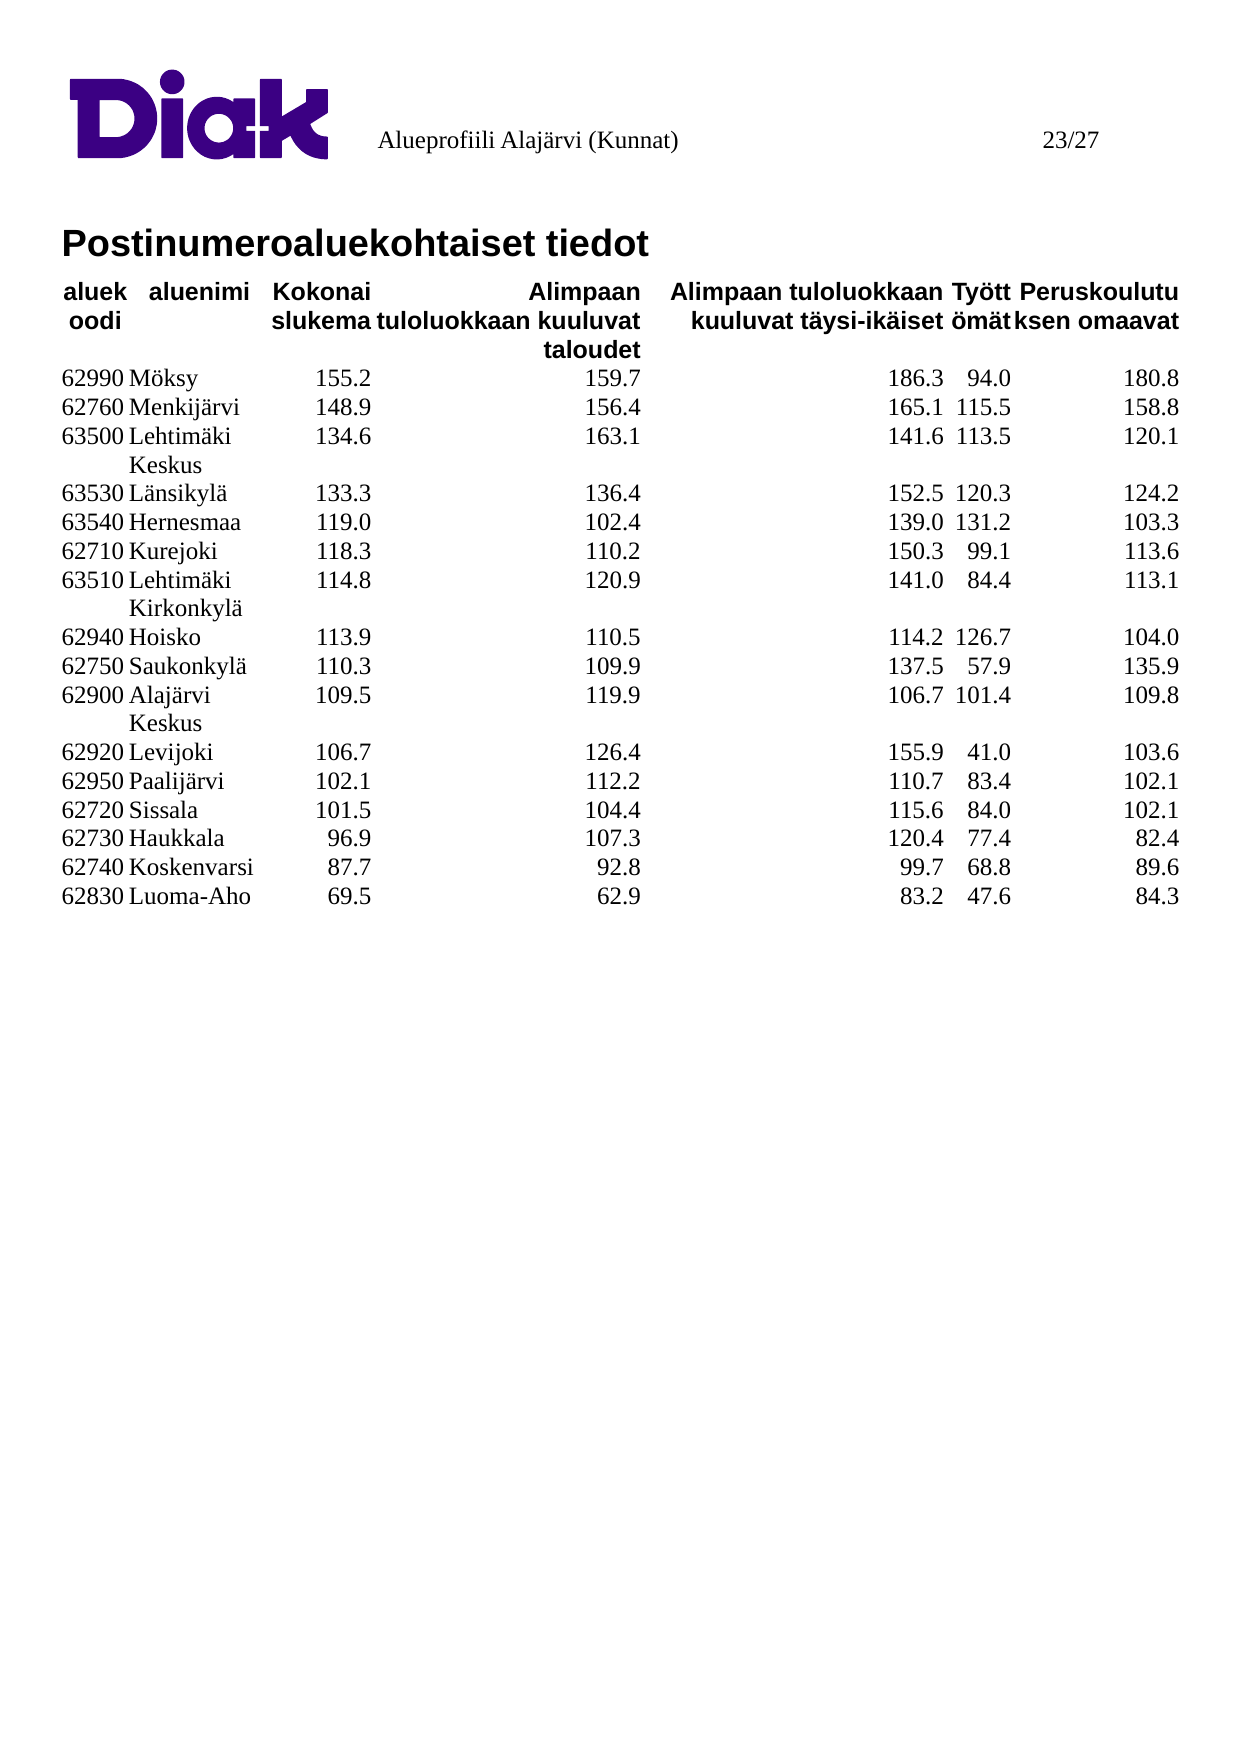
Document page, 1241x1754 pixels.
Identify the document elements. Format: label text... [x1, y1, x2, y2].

table_cell Alajärvi Keskus [129, 680, 270, 737]
table_cell 120.1 [1011, 421, 1179, 478]
table_cell 159.7 [371, 364, 640, 392]
table_cell 63500 [61, 421, 129, 478]
table_header aluenimi [129, 277, 270, 363]
table_cell 84.0 [943, 795, 1011, 823]
table_cell 62920 [61, 737, 129, 766]
table_cell 126.7 [943, 622, 1011, 651]
table_cell Hernesmaa [129, 507, 270, 536]
table_cell Levijoki [129, 737, 270, 766]
table_cell 152.5 [640, 479, 943, 507]
table_cell 112.2 [371, 766, 640, 795]
table_cell 110.3 [270, 651, 371, 680]
table_cell 136.4 [371, 479, 640, 507]
table_cell 47.6 [943, 881, 1011, 910]
table_cell 124.2 [1011, 479, 1179, 507]
table_header Työttömät [943, 277, 1011, 363]
table_cell 68.8 [943, 852, 1011, 881]
table_cell 62710 [61, 536, 129, 565]
table_cell 155.9 [640, 737, 943, 766]
table_cell 102.4 [371, 507, 640, 536]
table_cell 106.7 [270, 737, 371, 766]
table_cell 83.2 [640, 881, 943, 910]
table_cell 103.3 [1011, 507, 1179, 536]
table_cell 62760 [61, 392, 129, 421]
table_cell 84.3 [1011, 881, 1179, 910]
table_cell 62740 [61, 852, 129, 881]
table_cell 104.0 [1011, 622, 1179, 651]
table_cell 186.3 [640, 364, 943, 392]
table_cell 134.6 [270, 421, 371, 478]
table_cell 77.4 [943, 824, 1011, 852]
table_cell 120.3 [943, 479, 1011, 507]
table_header Alimpaan tuloluokkaan kuuluvat täysi-ikäiset [640, 277, 943, 363]
table_cell 87.7 [270, 852, 371, 881]
table_cell 135.9 [1011, 651, 1179, 680]
table_cell 114.2 [640, 622, 943, 651]
table_header Alimpaan tuloluokkaan kuuluvat taloudet [371, 277, 640, 363]
table_cell 133.3 [270, 479, 371, 507]
table_cell Lehtimäki Keskus [129, 421, 270, 478]
table_cell 109.5 [270, 680, 371, 737]
table_cell 99.7 [640, 852, 943, 881]
table_cell Möksy [129, 364, 270, 392]
table_header Kokonaislukema [270, 277, 371, 363]
table_cell 83.4 [943, 766, 1011, 795]
table_cell 84.4 [943, 565, 1011, 622]
table_cell 148.9 [270, 392, 371, 421]
table_cell 62950 [61, 766, 129, 795]
table_cell 150.3 [640, 536, 943, 565]
table_cell 141.0 [640, 565, 943, 622]
subtitle Postinumeroaluekohtaiset tiedot [61, 221, 1179, 265]
table_cell 137.5 [640, 651, 943, 680]
table_cell 63540 [61, 507, 129, 536]
table_cell 126.4 [371, 737, 640, 766]
table_cell 131.2 [943, 507, 1011, 536]
table_cell 41.0 [943, 737, 1011, 766]
table_cell 158.8 [1011, 392, 1179, 421]
table_cell 114.8 [270, 565, 371, 622]
table_cell 102.1 [1011, 795, 1179, 823]
table_cell 62720 [61, 795, 129, 823]
table_cell 110.7 [640, 766, 943, 795]
table_cell 107.3 [371, 824, 640, 852]
table_cell 139.0 [640, 507, 943, 536]
table_cell 69.5 [270, 881, 371, 910]
table_cell 110.2 [371, 536, 640, 565]
table_cell 62990 [61, 364, 129, 392]
table_cell 118.3 [270, 536, 371, 565]
table_cell 89.6 [1011, 852, 1179, 881]
table_cell Saukonkylä [129, 651, 270, 680]
table_cell 113.9 [270, 622, 371, 651]
table_cell Länsikylä [129, 479, 270, 507]
table_cell 109.9 [371, 651, 640, 680]
table_cell 115.6 [640, 795, 943, 823]
table_cell 110.5 [371, 622, 640, 651]
table_cell 109.8 [1011, 680, 1179, 737]
table_cell Menkijärvi [129, 392, 270, 421]
table_cell 94.0 [943, 364, 1011, 392]
table_cell 62900 [61, 680, 129, 737]
table_cell Kurejoki [129, 536, 270, 565]
table_cell Haukkala [129, 824, 270, 852]
table_cell 115.5 [943, 392, 1011, 421]
table_cell 106.7 [640, 680, 943, 737]
table_cell Luoma-Aho [129, 881, 270, 910]
table_cell 101.4 [943, 680, 1011, 737]
table_cell 113.6 [1011, 536, 1179, 565]
table_cell 99.1 [943, 536, 1011, 565]
table_cell 103.6 [1011, 737, 1179, 766]
table_cell 102.1 [270, 766, 371, 795]
table_cell Lehtimäki Kirkonkylä [129, 565, 270, 622]
table_cell 119.0 [270, 507, 371, 536]
table_cell 57.9 [943, 651, 1011, 680]
table_cell 120.9 [371, 565, 640, 622]
table_cell 96.9 [270, 824, 371, 852]
table_cell 155.2 [270, 364, 371, 392]
table_cell 62.9 [371, 881, 640, 910]
table_cell 62730 [61, 824, 129, 852]
table_cell 141.6 [640, 421, 943, 478]
table_cell 119.9 [371, 680, 640, 737]
table_cell 104.4 [371, 795, 640, 823]
table_cell 113.5 [943, 421, 1011, 478]
table_cell 101.5 [270, 795, 371, 823]
table_header Peruskoulutuksen omaavat [1011, 277, 1179, 363]
table_cell 63530 [61, 479, 129, 507]
table_header aluekoodi [61, 277, 129, 363]
table_cell 180.8 [1011, 364, 1179, 392]
table_cell 62830 [61, 881, 129, 910]
table_cell Sissala [129, 795, 270, 823]
table_cell 156.4 [371, 392, 640, 421]
table_cell 165.1 [640, 392, 943, 421]
table_cell Koskenvarsi [129, 852, 270, 881]
table_cell 62750 [61, 651, 129, 680]
table_cell Paalijärvi [129, 766, 270, 795]
table_cell 63510 [61, 565, 129, 622]
table_cell Hoisko [129, 622, 270, 651]
table_cell 62940 [61, 622, 129, 651]
table_cell 92.8 [371, 852, 640, 881]
table_cell 120.4 [640, 824, 943, 852]
table_cell 102.1 [1011, 766, 1179, 795]
table_cell 113.1 [1011, 565, 1179, 622]
table_cell 163.1 [371, 421, 640, 478]
table_cell 82.4 [1011, 824, 1179, 852]
